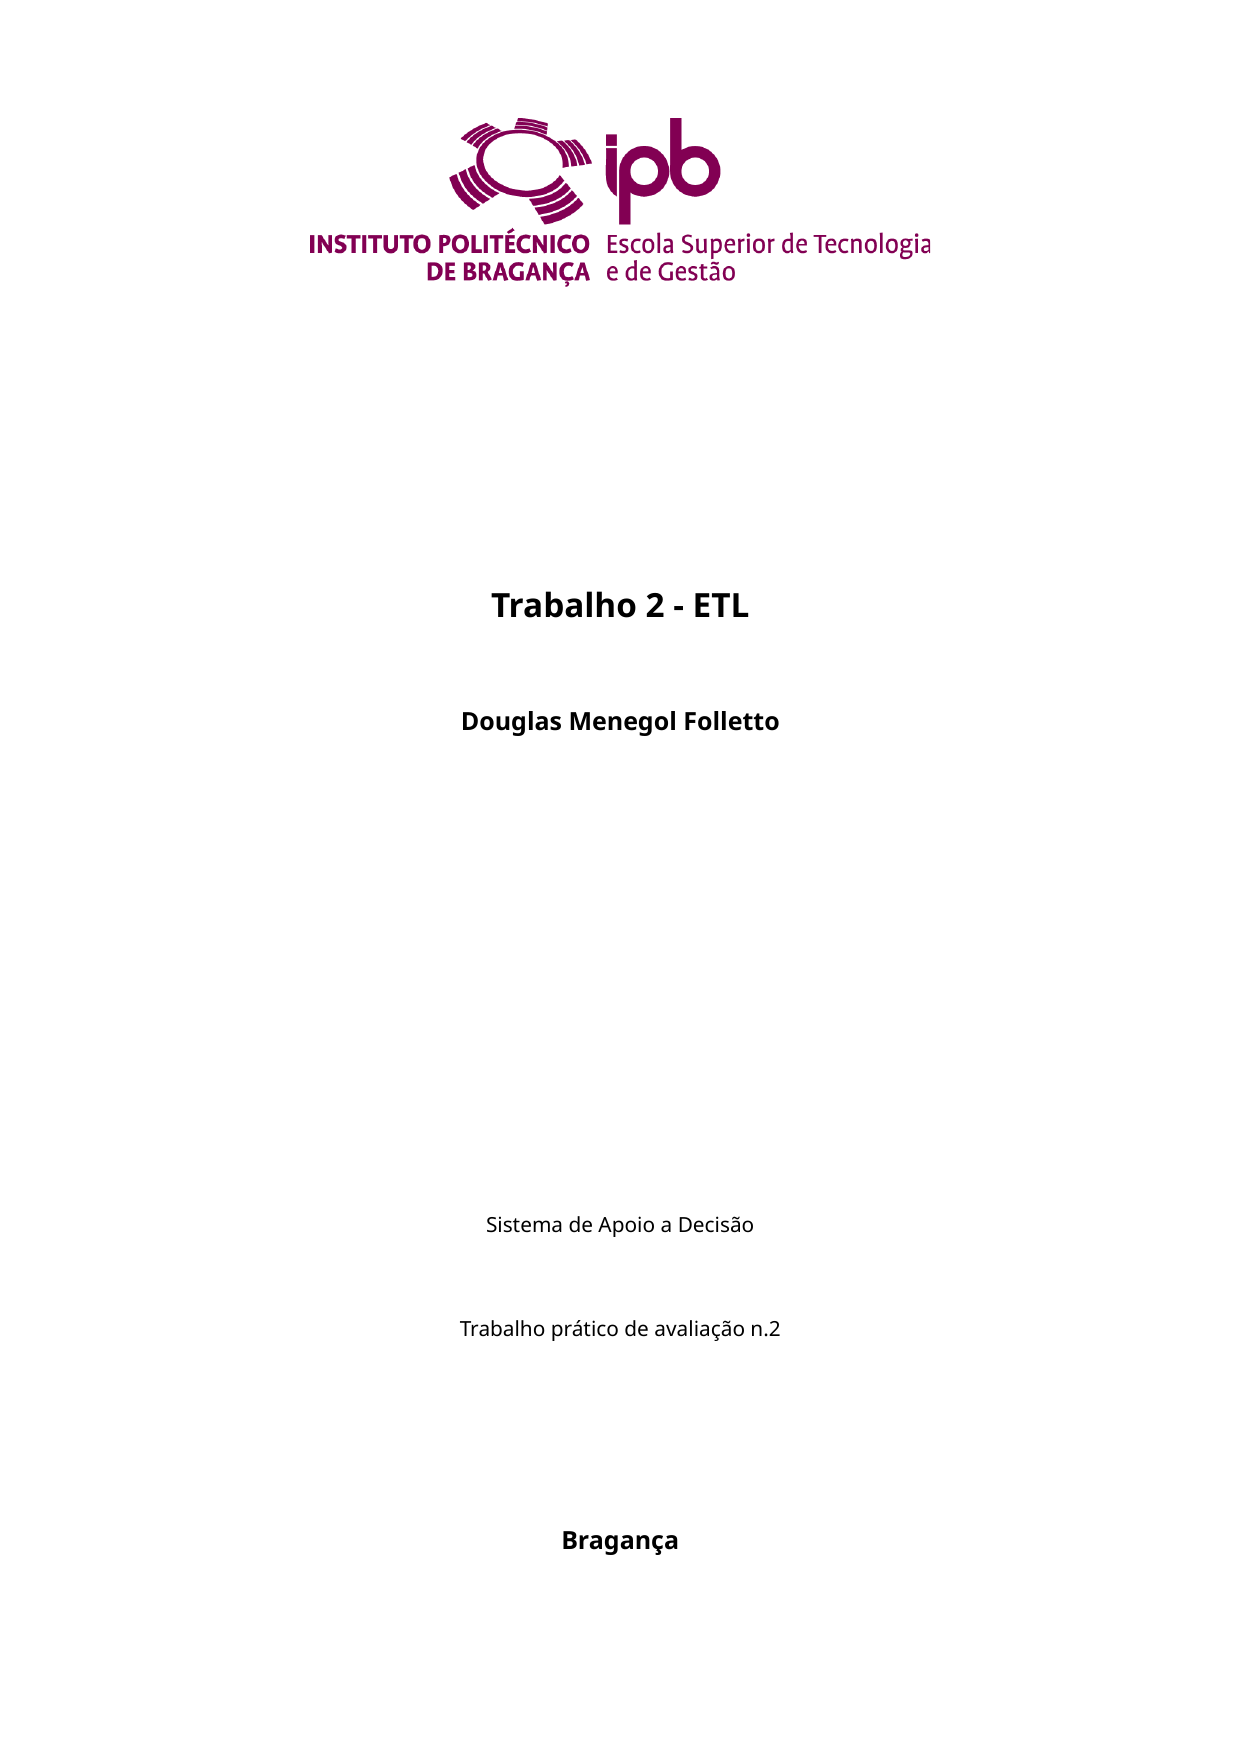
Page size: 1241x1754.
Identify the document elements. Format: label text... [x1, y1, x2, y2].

text Douglas Menegol Folletto [118, 703, 1122, 737]
text Bragança [118, 1523, 1122, 1557]
text Trabalho 2 - ETL [118, 582, 1122, 628]
text Trabalho prático de avaliação n.2 [118, 1314, 1122, 1343]
text Sistema de Apoio a Decisão [118, 1210, 1122, 1239]
picture [310, 118, 930, 287]
